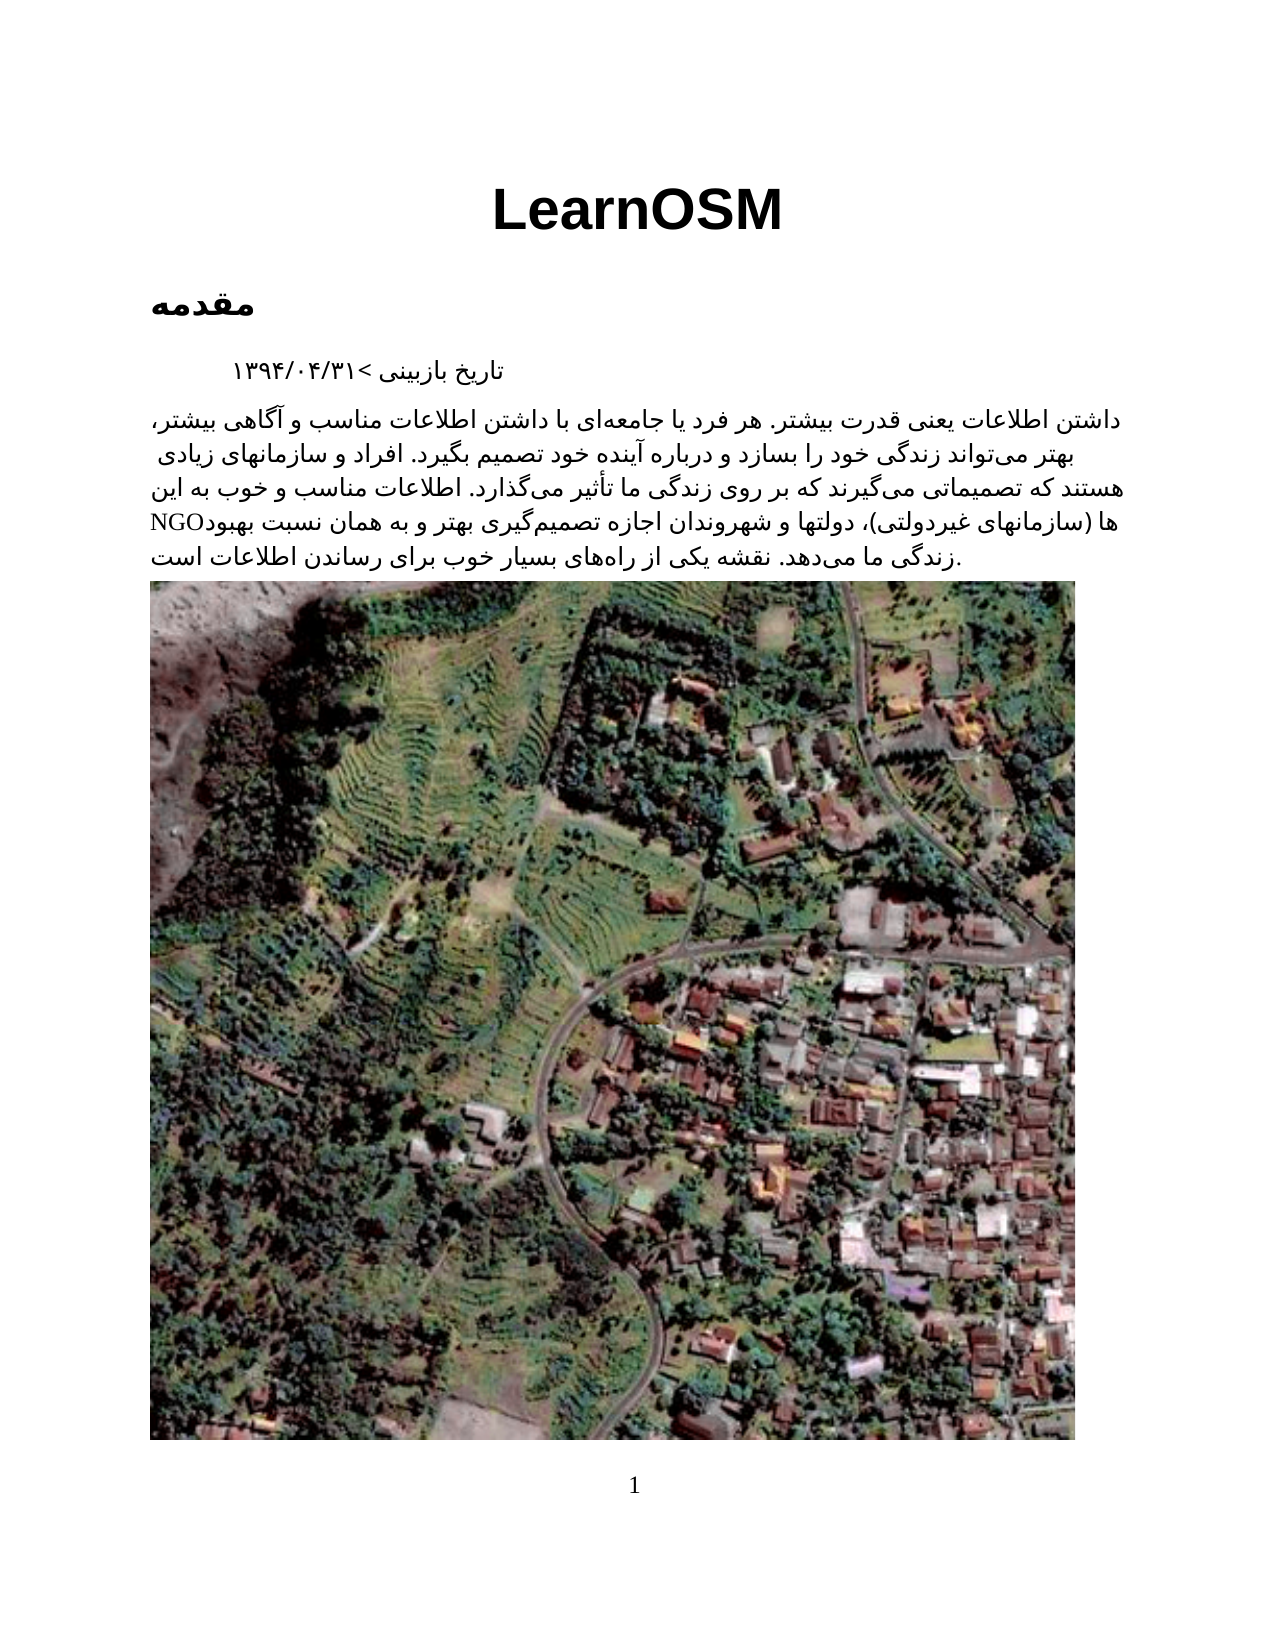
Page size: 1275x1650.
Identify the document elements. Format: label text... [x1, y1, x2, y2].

picture [150, 581, 1075, 1440]
subtitle مقدمه [150, 279, 1125, 325]
title LearnOSM [150, 175, 1125, 242]
text تاریخ بازبینی >۱۳۹۴/۰۴/۳۱ [225, 353, 1125, 387]
text داشتن اطلاعات یعنی قدرت بیشتر. هر فرد یا جامعه‌ای با داشتن اطلاعات مناسب و آگاهی بیشتر، بهتر می‌تواند زندگی خود را بسازد و درباره‌ آینده خود تصمیم بگیرد. افراد و سازمانهای زیادی هستند که تصمیماتی می‌گیرند که بر روی زندگی ما تأثیر می‌گذارد. اطلاعات مناسب و خوب به این NGOها (سازمانهای غیردولتی)، دولتها و شهروندان اجازه تصمیم‌گیری بهتر و به همان نسبت بهبود زندگی ما می‌دهد. نقشه یکی از راه‌های بسیار خوب برای رساندن اطلاعات است. [150, 402, 1125, 572]
